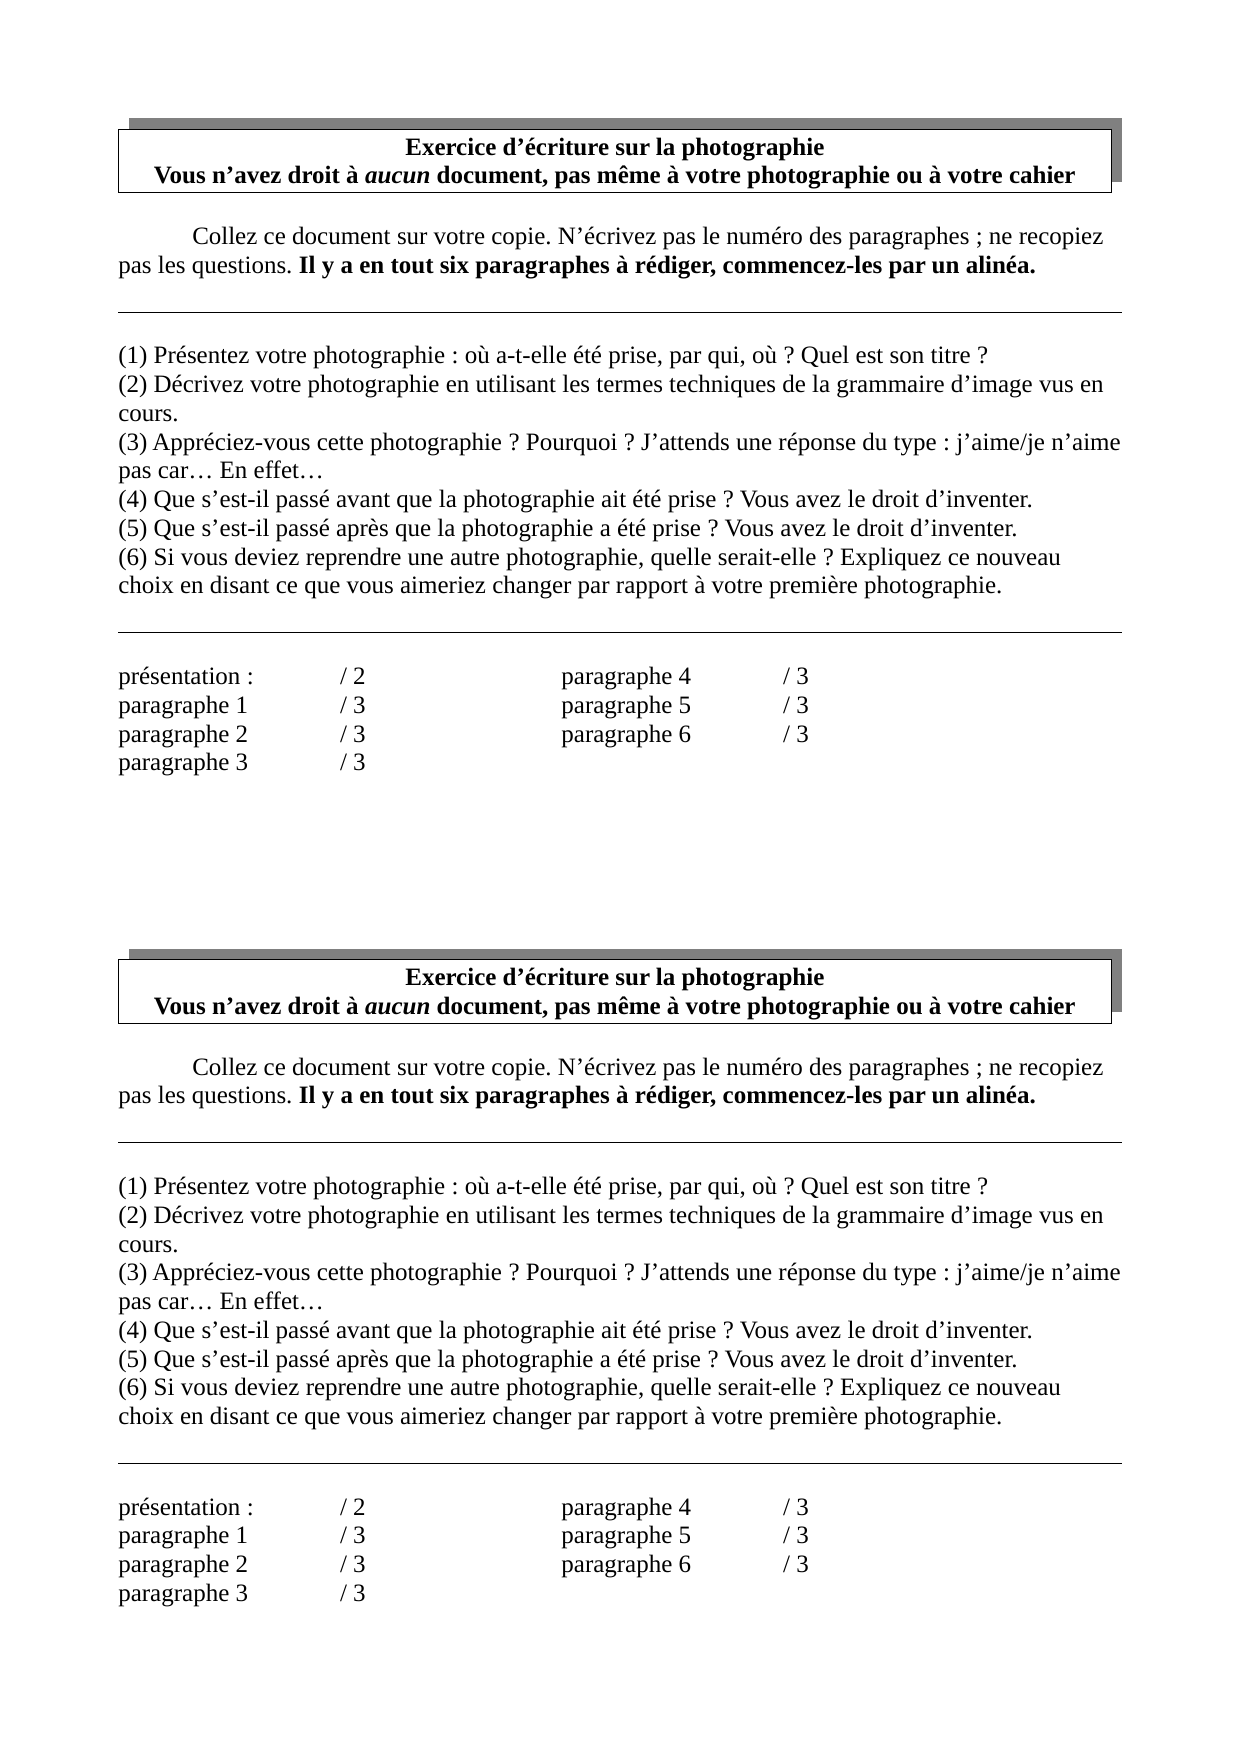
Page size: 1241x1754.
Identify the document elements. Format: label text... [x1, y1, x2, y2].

text Vous n’avez droit à aucun document, pas même à votre photographie ou à votre cahier [119, 988, 1111, 1023]
text (5) Que s’est-il passé après que la photographie a été prise ? Vous avez le droit d’inventer. [118, 1344, 1122, 1372]
text (1) Présentez votre photographie : où a-t-elle été prise, par qui, où ? Quel est son titre ? [118, 1171, 1122, 1200]
text Vous n’avez droit à aucun document, pas même à votre photographie ou à votre cahier [119, 157, 1111, 192]
text (6) Si vous deviez reprendre une autre photographie, quelle serait-elle ? Expliquez ce nouveau choix en disant ce que vous aimeriez changer par rapport à votre première photographie. [118, 1372, 1122, 1430]
text (4) Que s’est-il passé avant que la photographie ait été prise ? Vous avez le droit d’inventer. [118, 1315, 1122, 1344]
text Exercice d’écriture sur la photographie [119, 130, 1111, 157]
text paragraphe 1 / 3 paragraphe 5 / 3 [118, 1521, 1122, 1549]
text présentation : / 2 paragraphe 4 / 3 [118, 1492, 1122, 1521]
text (2) Décrivez votre photographie en utilisant les termes techniques de la grammaire d’image vus en cours. [118, 369, 1122, 427]
text paragraphe 2 / 3 paragraphe 6 / 3 [118, 719, 1122, 747]
text paragraphe 2 / 3 paragraphe 6 / 3 [118, 1549, 1122, 1578]
text paragraphe 3 / 3 [118, 747, 1122, 776]
text présentation : / 2 paragraphe 4 / 3 [118, 661, 1122, 690]
text (2) Décrivez votre photographie en utilisant les termes techniques de la grammaire d’image vus en cours. [118, 1200, 1122, 1257]
text (3) Appréciez-vous cette photographie ? Pourquoi ? J’attends une réponse du type : j’aime/je n’aime pas car… En effet… [118, 1257, 1122, 1315]
text Collez ce document sur votre copie. N’écrivez pas le numéro des paragraphes ; ne recopiez pas les questions. Il y a en tout six paragraphes à rédiger, commencez-les par un alinéa. [118, 221, 1122, 278]
text Exercice d’écriture sur la photographie [119, 960, 1111, 988]
text (5) Que s’est-il passé après que la photographie a été prise ? Vous avez le droit d’inventer. [118, 513, 1122, 542]
text (3) Appréciez-vous cette photographie ? Pourquoi ? J’attends une réponse du type : j’aime/je n’aime pas car… En effet… [118, 427, 1122, 484]
text Collez ce document sur votre copie. N’écrivez pas le numéro des paragraphes ; ne recopiez pas les questions. Il y a en tout six paragraphes à rédiger, commencez-les par un alinéa. [118, 1052, 1122, 1109]
text (6) Si vous deviez reprendre une autre photographie, quelle serait-elle ? Expliquez ce nouveau choix en disant ce que vous aimeriez changer par rapport à votre première photographie. [118, 542, 1122, 599]
text (1) Présentez votre photographie : où a-t-elle été prise, par qui, où ? Quel est son titre ? [118, 341, 1122, 369]
text paragraphe 3 / 3 [118, 1578, 1122, 1607]
text paragraphe 1 / 3 paragraphe 5 / 3 [118, 690, 1122, 719]
text (4) Que s’est-il passé avant que la photographie ait été prise ? Vous avez le droit d’inventer. [118, 484, 1122, 513]
